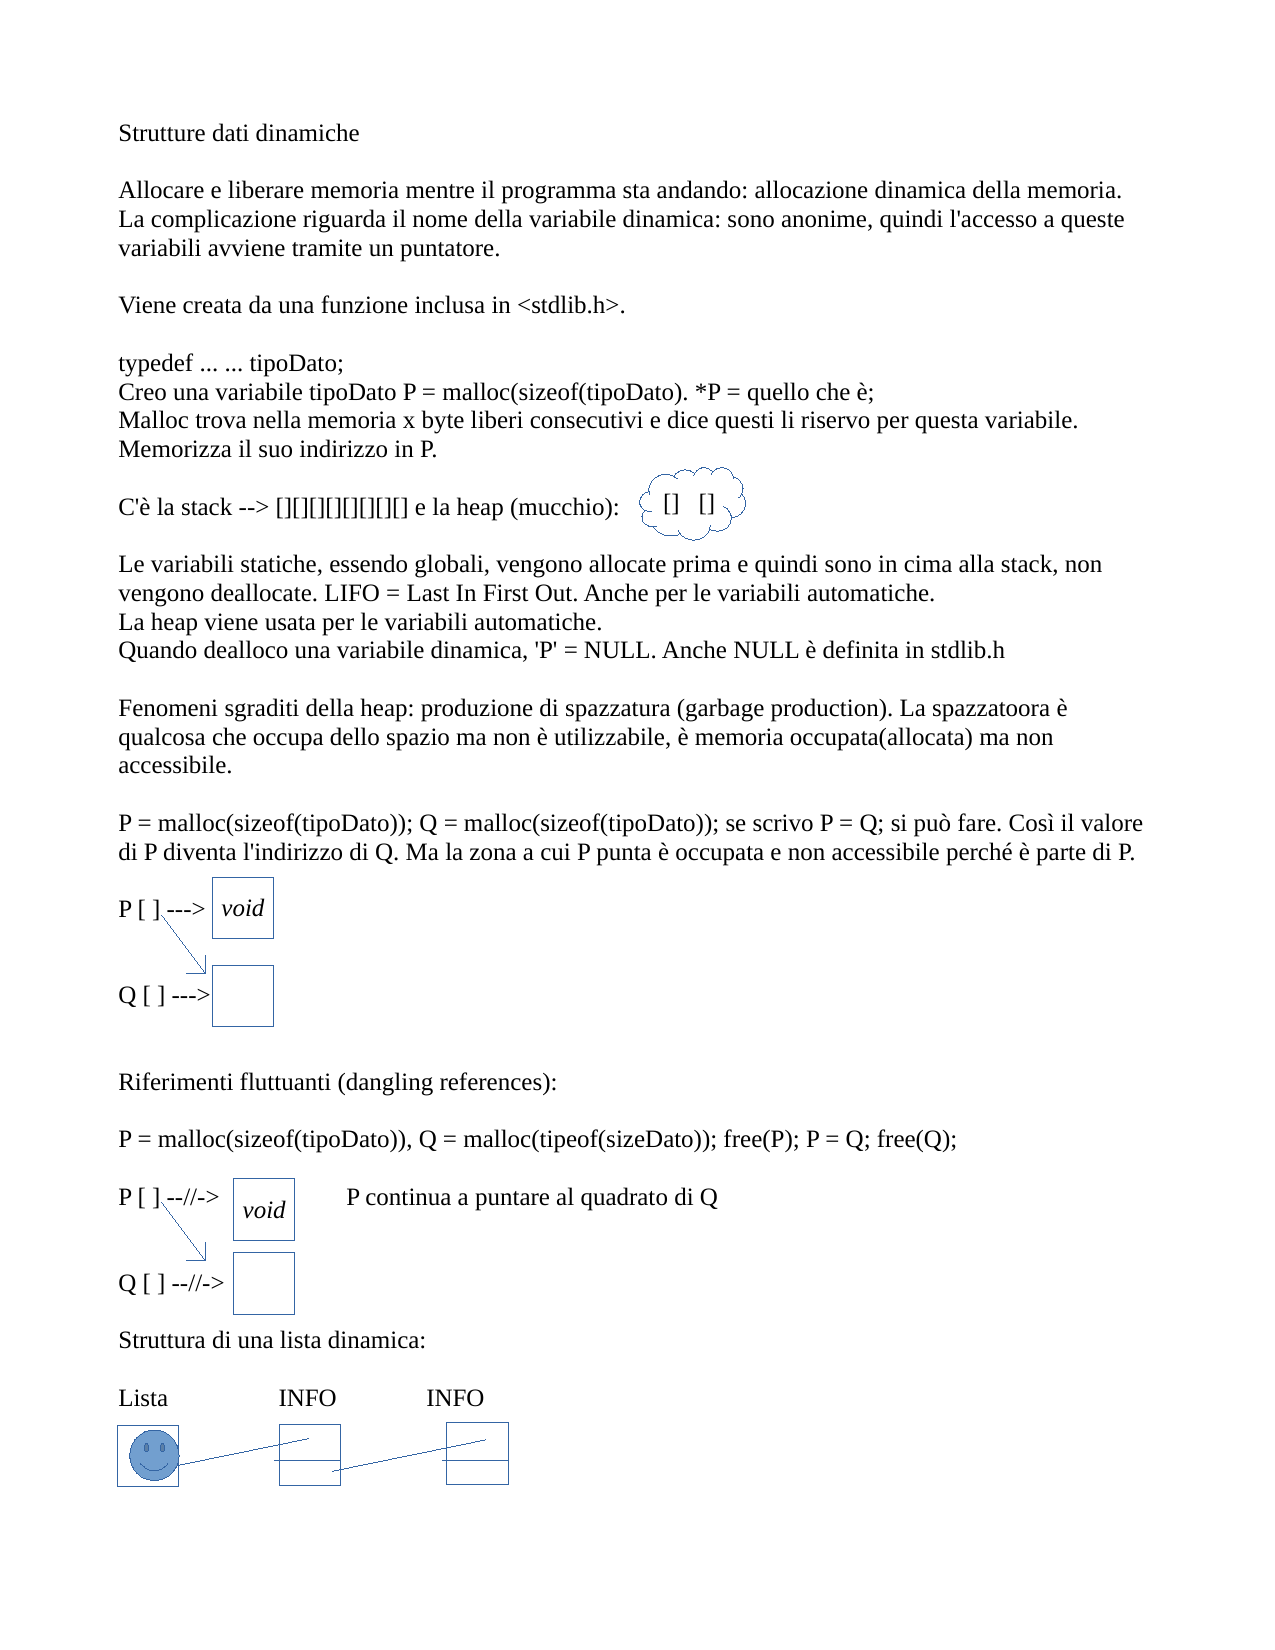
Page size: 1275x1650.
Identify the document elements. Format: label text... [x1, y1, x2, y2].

text P = malloc(sizeof(tipoDato)); Q = malloc(sizeof(tipoDato)); se scrivo P = Q; si può fare. Così il valore di P diventa l'indirizzo di Q. Ma la zona a cui P punta è occupata e non accessibile perché è parte di P. [118, 779, 1157, 866]
text Q [ ] ---> [118, 981, 212, 1009]
text Q [ ] --//-> [118, 1268, 233, 1297]
text P [ ] --//-> [118, 1182, 233, 1211]
text Struttura di una lista dinamica: [118, 1326, 1157, 1354]
text P continua a puntare al quadrato di Q [295, 1182, 1157, 1211]
text Allocare e liberare memoria mentre il programma sta andando: allocazione dinamica della memoria. [118, 176, 1157, 204]
text Fenomeni sgraditi della heap: produzione di spazzatura (garbage production). La spazzatoora è qualcosa che occupa dello spazio ma non è utilizzabile, è memoria occupata(allocata) ma non accessibile. [118, 693, 1157, 779]
text La complicazione riguarda il nome della variabile dinamica: sono anonime, quindi l'accesso a queste variabili avviene tramite un puntatore. [118, 204, 1157, 262]
text [274, 894, 1157, 923]
text [274, 981, 1157, 1009]
text Lista INFO INFO [118, 1383, 1157, 1412]
text Malloc trova nella memoria x byte liberi consecutivi e dice questi li riservo per questa variabile. Memorizza il suo indirizzo in P. [118, 406, 1157, 463]
text C'è la stack --> [][][][][][][][] e la heap (mucchio): [118, 492, 644, 521]
text [295, 1268, 1157, 1297]
text P [ ] ---> [118, 894, 212, 923]
text Strutture dati dinamiche [118, 118, 1157, 147]
text [731, 492, 1157, 521]
text Creo una variabile tipoDato P = malloc(sizeof(tipoDato). *P = quello che è; [118, 377, 1157, 406]
text La heap viene usata per le variabili automatiche. [118, 607, 1157, 636]
text P = malloc(sizeof(tipoDato)), Q = malloc(tipeof(sizeDato)); free(P); P = Q; free(Q); [118, 1124, 1157, 1153]
text Riferimenti fluttuanti (dangling references): [118, 1067, 1157, 1096]
text Le variabili statiche, essendo globali, vengono allocate prima e quindi sono in cima alla stack, non vengono deallocate. LIFO = Last In First Out. Anche per le variabili automatiche. [118, 549, 1157, 607]
text Viene creata da una funzione inclusa in <stdlib.h>. [118, 291, 1157, 319]
text Quando dealloco una variabile dinamica, 'P' = NULL. Anche NULL è definita in stdlib.h [118, 636, 1157, 664]
text typedef ... ... tipoDato; [118, 348, 1157, 377]
